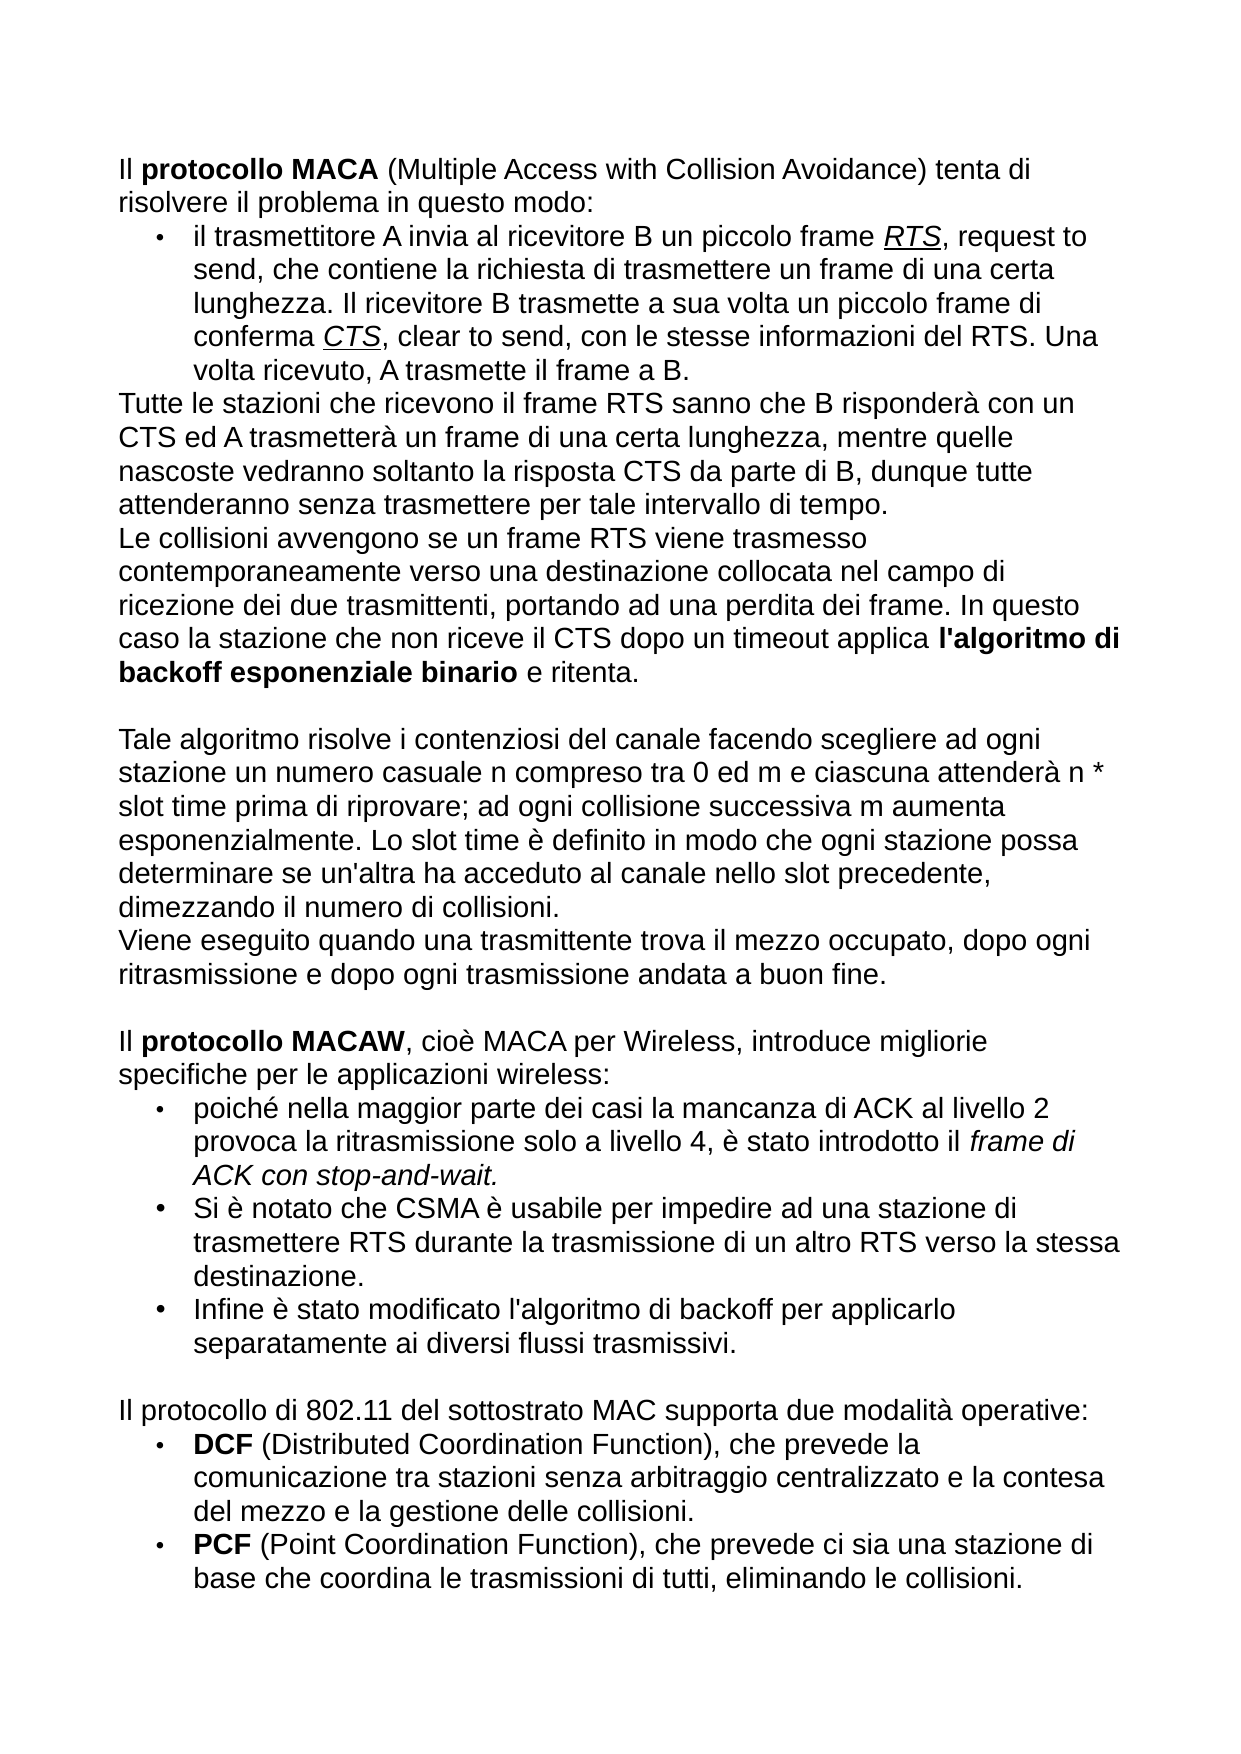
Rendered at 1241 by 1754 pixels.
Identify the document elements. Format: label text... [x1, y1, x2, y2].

text Tale algoritmo risolve i contenziosi del canale facendo scegliere ad ogni stazione un numero casuale n compreso tra 0 ed m e ciascuna attenderà n * slot time prima di riprovare; ad ogni collisione successiva m aumenta esponenzialmente. Lo slot time è definito in modo che ogni stazione possa determinare se un'altra ha acceduto al canale nello slot precedente, dimezzando il numero di collisioni. [118, 722, 1122, 923]
list Si è notato che CSMA è usabile per impedire ad una stazione di trasmettere RTS durante la trasmissione di un altro RTS verso la stessa destinazione. [156, 1191, 1122, 1292]
list poiché nella maggior parte dei casi la mancanza di ACK al livello 2 provoca la ritrasmissione solo a livello 4, è stato introdotto il frame di ACK con stop-and-wait. [156, 1091, 1122, 1191]
text Il protocollo di 802.11 del sottostrato MAC supporta due modalità operative: [118, 1393, 1122, 1427]
list il trasmettitore A invia al ricevitore B un piccolo frame RTS, request to send, che contiene la richiesta di trasmettere un frame di una certa lunghezza. Il ricevitore B trasmette a sua volta un piccolo frame di conferma CTS, clear to send, con le stesse informazioni del RTS. Una volta ricevuto, A trasmette il frame a B. [156, 219, 1122, 386]
list Infine è stato modificato l'algoritmo di backoff per applicarlo separatamente ai diversi flussi trasmissivi. [156, 1292, 1122, 1359]
text Il protocollo MACA (Multiple Access with Collision Avoidance) tenta di risolvere il problema in questo modo: [118, 152, 1122, 219]
text Viene eseguito quando una trasmittente trova il mezzo occupato, dopo ogni ritrasmissione e dopo ogni trasmissione andata a buon fine. [118, 923, 1122, 990]
text Tutte le stazioni che ricevono il frame RTS sanno che B risponderà con un CTS ed A trasmetterà un frame di una certa lunghezza, mentre quelle nascoste vedranno soltanto la risposta CTS da parte di B, dunque tutte attenderanno senza trasmettere per tale intervallo di tempo. [118, 386, 1122, 521]
list DCF (Distributed Coordination Function), che prevede la comunicazione tra stazioni senza arbitraggio centralizzato e la contesa del mezzo e la gestione delle collisioni. [156, 1427, 1122, 1527]
list PCF (Point Coordination Function), che prevede ci sia una stazione di base che coordina le trasmissioni di tutti, eliminando le collisioni. [156, 1527, 1122, 1594]
text Il protocollo MACAW, cioè MACA per Wireless, introduce migliorie specifiche per le applicazioni wireless: [118, 1024, 1122, 1091]
text Le collisioni avvengono se un frame RTS viene trasmesso contemporaneamente verso una destinazione collocata nel campo di ricezione dei due trasmittenti, portando ad una perdita dei frame. In questo caso la stazione che non riceve il CTS dopo un timeout applica l'algoritmo di backoff esponenziale binario e ritenta. [118, 521, 1122, 688]
